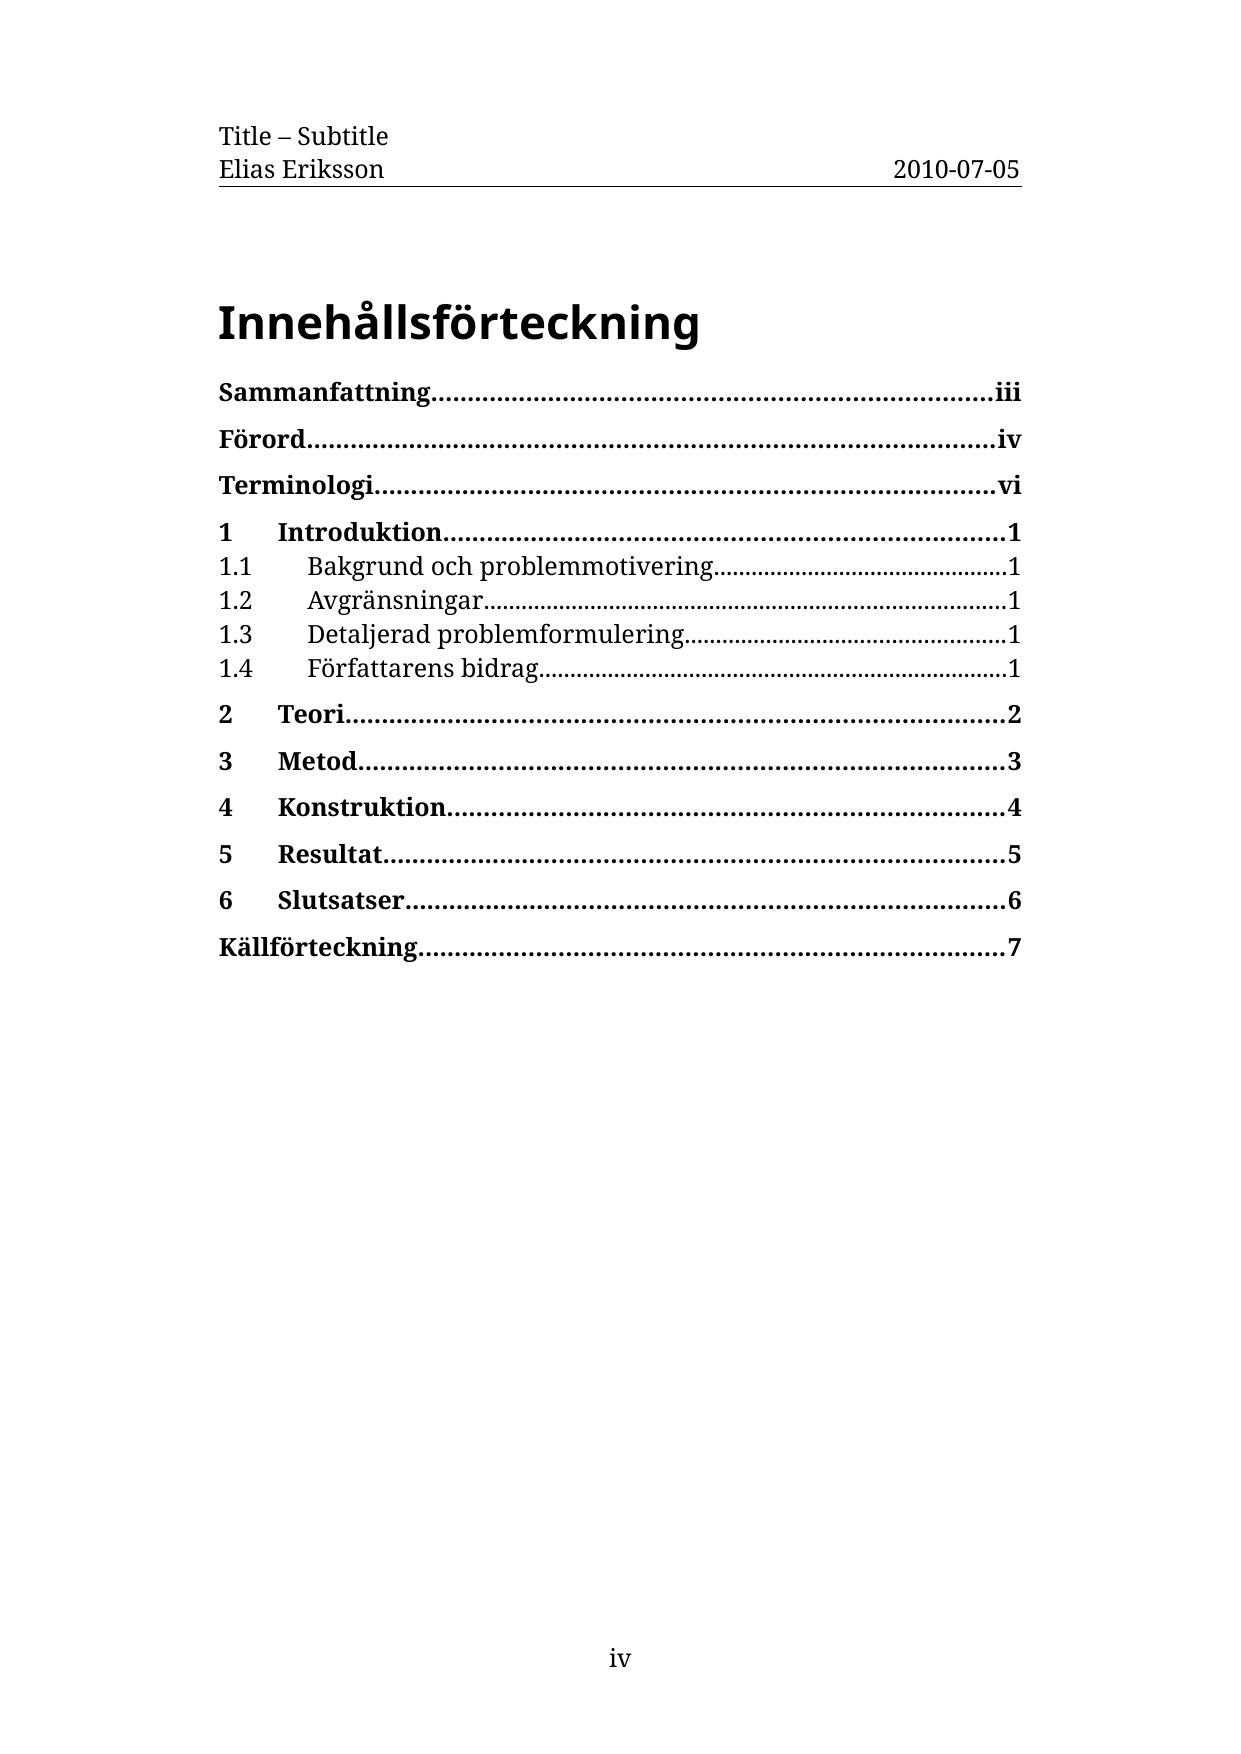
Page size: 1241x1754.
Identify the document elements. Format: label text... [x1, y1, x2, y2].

text 1.3 Detaljerad problemformulering 1 [218, 617, 1022, 651]
text Källförteckning 7 [218, 929, 1022, 963]
text Förord iv [218, 422, 1022, 456]
text Sammanfattning iii [218, 375, 1022, 409]
text Terminologi vi [218, 468, 1022, 502]
text 1.1 Bakgrund och problemmotivering 1 [218, 548, 1022, 583]
text 6 Slutsatser 6 [218, 883, 1022, 917]
text 1.2 Avgränsningar 1 [218, 583, 1022, 617]
text 1.4 Författarens bidrag 1 [218, 651, 1022, 685]
text 2 Teori 2 [218, 697, 1022, 731]
text 5 Resultat 5 [218, 837, 1022, 871]
text 3 Metod 3 [218, 744, 1022, 778]
text 1 Introduktion 1 [218, 514, 1022, 548]
text 4 Konstruktion 4 [218, 790, 1022, 824]
subtitle Innehållsförteckning [218, 291, 1022, 353]
